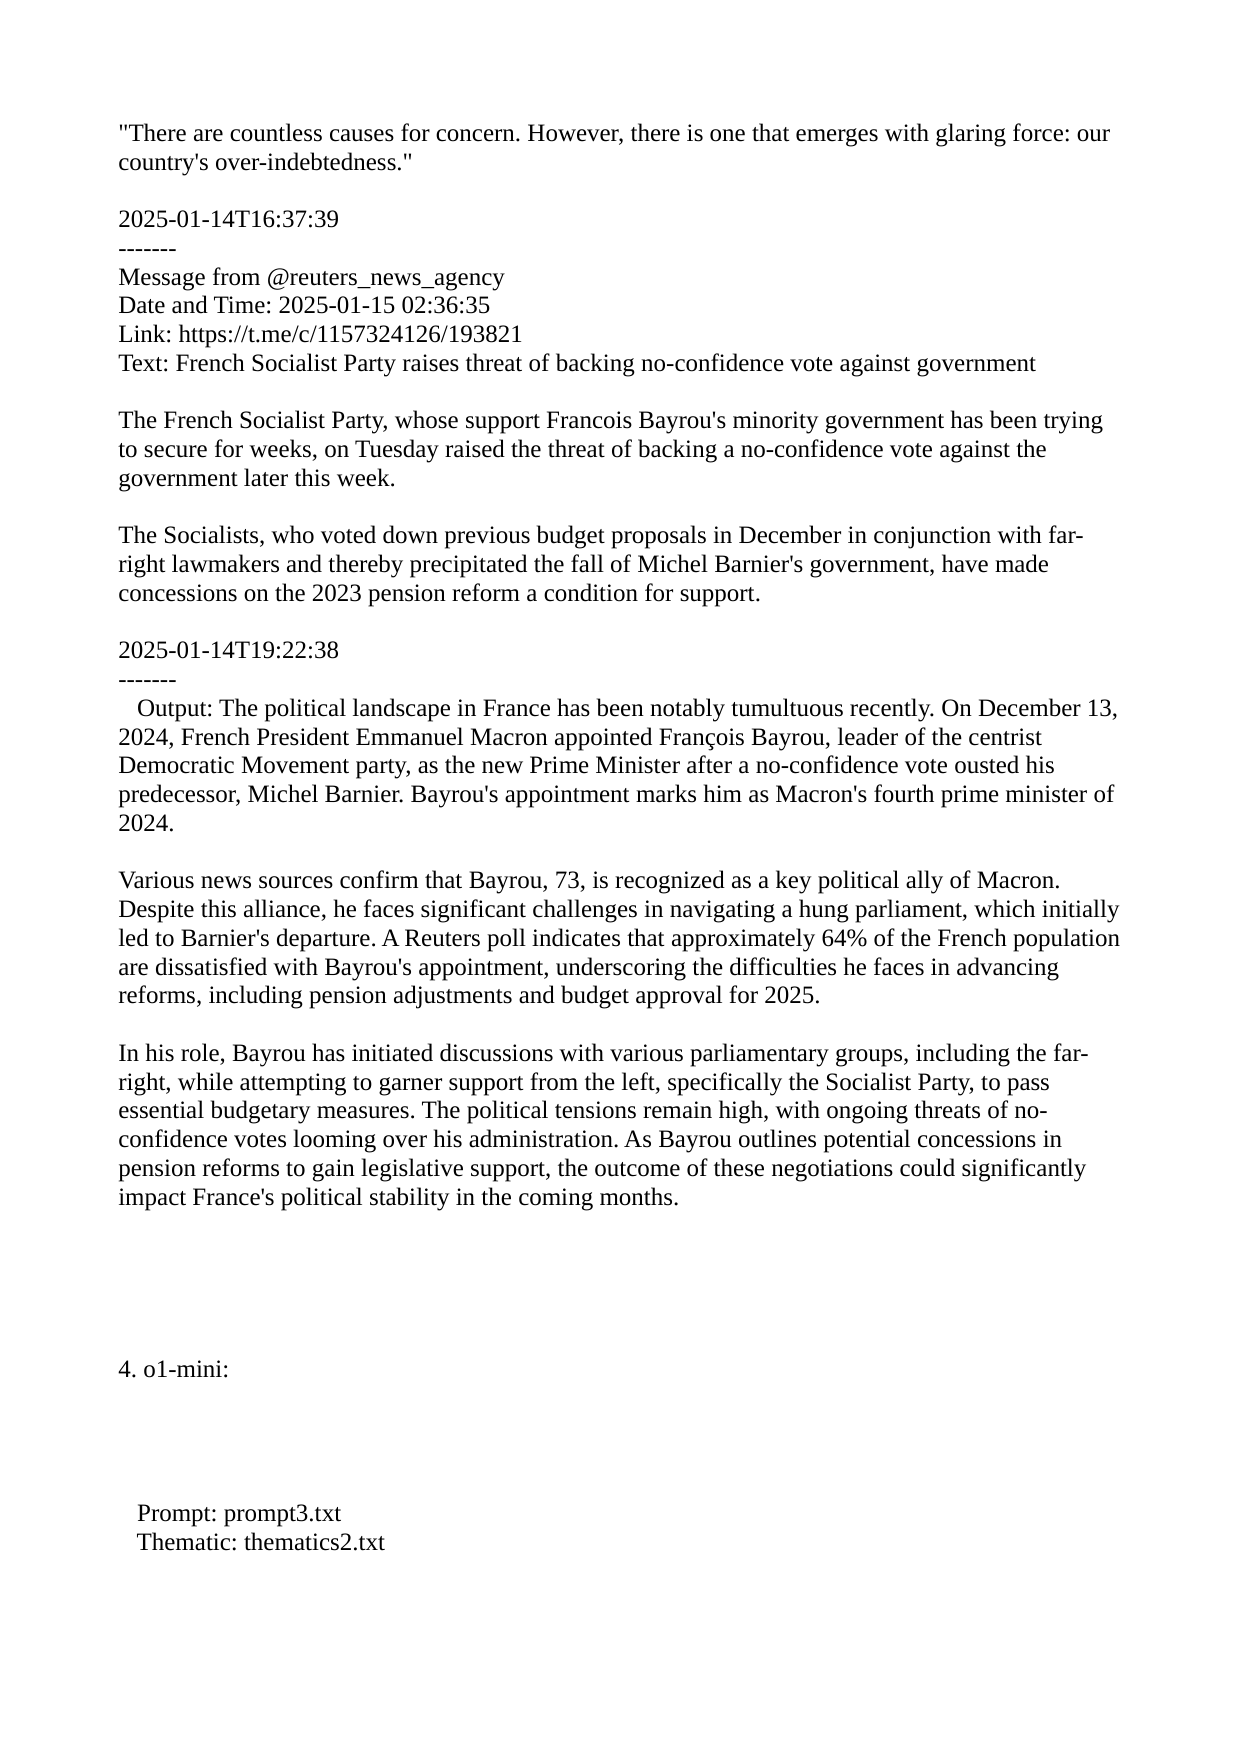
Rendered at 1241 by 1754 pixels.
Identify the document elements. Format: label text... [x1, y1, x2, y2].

text The French Socialist Party, whose support Francois Bayrou's minority government has been trying to secure for weeks, on Tuesday raised the threat of backing a no-confidence vote against the government later this week. [118, 406, 1122, 492]
text Date and Time: 2025-01-15 02:36:35 [118, 291, 1122, 319]
text In his role, Bayrou has initiated discussions with various parliamentary groups, including the far-right, while attempting to garner support from the left, specifically the Socialist Party, to pass essential budgetary measures. The political tensions remain high, with ongoing threats of no-confidence votes looming over his administration. As Bayrou outlines potential concessions in pension reforms to gain legislative support, the outcome of these negotiations could significantly impact France's political stability in the coming months. [118, 1038, 1122, 1211]
text Message from @reuters_news_agency [118, 262, 1122, 291]
text Prompt: prompt3.txt [118, 1498, 1122, 1527]
text ------- [118, 233, 1122, 262]
text "There are countless causes for concern. However, there is one that emerges with glaring force: our country's over-indebtedness." [118, 118, 1122, 176]
text Link: https://t.me/c/1157324126/193821 [118, 319, 1122, 348]
text 4. o1-mini: [118, 1354, 1122, 1383]
text The Socialists, who voted down previous budget proposals in December in conjunction with far-right lawmakers and thereby precipitated the fall of Michel Barnier's government, have made concessions on the 2023 pension reform a condition for support. [118, 521, 1122, 607]
text ------- [118, 664, 1122, 693]
text Text: French Socialist Party raises threat of backing no-confidence vote against government [118, 348, 1122, 377]
text 2025-01-14T16:37:39 [118, 204, 1122, 233]
text Thematic: thematics2.txt [118, 1527, 1122, 1556]
text Various news sources confirm that Bayrou, 73, is recognized as a key political ally of Macron. Despite this alliance, he faces significant challenges in navigating a hung parliament, which initially led to Barnier's departure. A Reuters poll indicates that approximately 64% of the French population are dissatisfied with Bayrou's appointment, underscoring the difficulties he faces in advancing reforms, including pension adjustments and budget approval for 2025. [118, 866, 1122, 1009]
text 2025-01-14T19:22:38 [118, 636, 1122, 664]
text Output: The political landscape in France has been notably tumultuous recently. On December 13, 2024, French President Emmanuel Macron appointed François Bayrou, leader of the centrist Democratic Movement party, as the new Prime Minister after a no-confidence vote ousted his predecessor, Michel Barnier. Bayrou's appointment marks him as Macron's fourth prime minister of 2024. [118, 693, 1122, 837]
